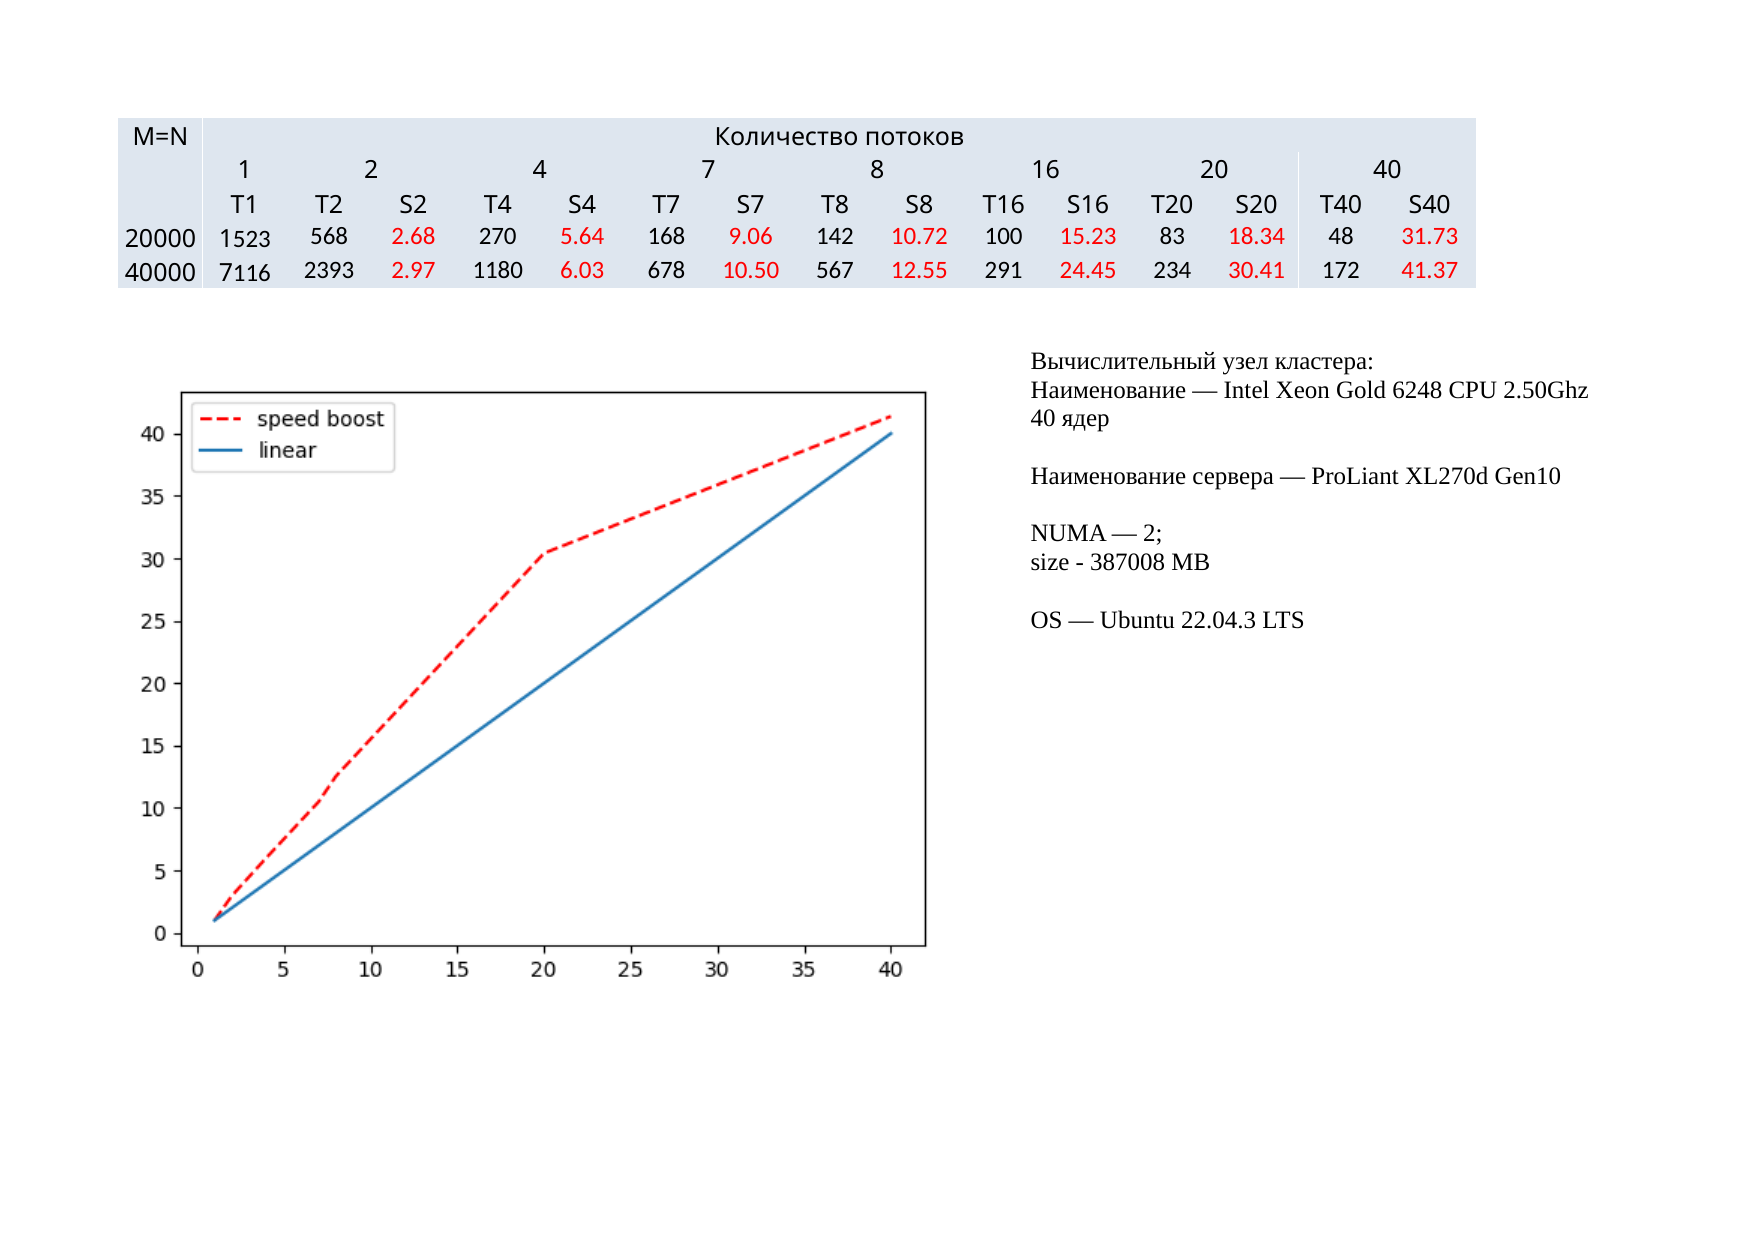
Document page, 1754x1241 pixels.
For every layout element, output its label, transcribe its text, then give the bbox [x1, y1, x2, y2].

table_cell S20 [1214, 186, 1298, 220]
table_cell T2 [287, 186, 371, 220]
table_cell T16 [961, 186, 1046, 220]
table_cell 48 [1299, 220, 1383, 254]
table_cell 2393 [287, 254, 371, 288]
table_cell 7116 [203, 254, 287, 288]
table_cell 567 [793, 254, 877, 288]
table_cell 1180 [455, 254, 540, 288]
table_cell 12.55 [877, 254, 961, 288]
table_cell 20 [1130, 152, 1298, 186]
table_cell 20000 [118, 220, 202, 254]
table_cell 83 [1130, 220, 1214, 254]
table_cell 678 [624, 254, 708, 288]
table_cell 41.37 [1383, 254, 1476, 288]
table_cell 6.03 [540, 254, 624, 288]
table_cell 172 [1299, 254, 1383, 288]
table_cell T8 [793, 186, 877, 220]
text 40 ядер [1018, 403, 1636, 432]
table_header M=N [118, 118, 202, 220]
table_cell 18.34 [1214, 220, 1298, 254]
text NUMA — 2; [1018, 518, 1636, 547]
table_cell 40000 [118, 254, 202, 288]
table_cell 8 [793, 152, 961, 186]
table_cell T40 [1299, 186, 1383, 220]
table_cell T7 [624, 186, 708, 220]
table_cell S8 [877, 186, 961, 220]
table_cell S4 [540, 186, 624, 220]
table_cell 234 [1130, 254, 1214, 288]
table_cell 5.64 [540, 220, 624, 254]
text Вычислительный узел кластера: [1018, 346, 1636, 375]
table_cell 15.23 [1046, 220, 1130, 254]
text Наименование сервера — ProLiant XL270d Gen10 [1018, 461, 1636, 490]
table_cell T20 [1130, 186, 1214, 220]
table_cell 291 [961, 254, 1046, 288]
table_cell 1523 [203, 220, 287, 254]
table_cell T1 [203, 186, 287, 220]
table_cell 10.72 [877, 220, 961, 254]
table_cell 2 [287, 152, 455, 186]
table_cell 142 [793, 220, 877, 254]
table_cell T4 [455, 186, 540, 220]
table_cell 16 [961, 152, 1130, 186]
table_cell 30.41 [1214, 254, 1298, 288]
table_cell 100 [961, 220, 1046, 254]
table_cell S16 [1046, 186, 1130, 220]
table_cell S7 [708, 186, 793, 220]
table_cell 7 [624, 152, 793, 186]
table_cell 2.97 [371, 254, 455, 288]
table_cell 270 [455, 220, 540, 254]
table_cell 40 [1299, 152, 1476, 186]
table_cell 2.68 [371, 220, 455, 254]
table_cell 568 [287, 220, 371, 254]
table_cell S40 [1383, 186, 1476, 220]
table_cell 4 [455, 152, 624, 186]
table_cell 9.06 [708, 220, 793, 254]
table_cell 1 [203, 152, 287, 186]
table_cell 168 [624, 220, 708, 254]
text OS — Ubuntu 22.04.3 LTS [1018, 605, 1636, 633]
text Наименование — Intel Xeon Gold 6248 CPU 2.50Ghz [1018, 375, 1636, 403]
table_cell 24.45 [1046, 254, 1130, 288]
table_cell S2 [371, 186, 455, 220]
table_cell 10.50 [708, 254, 793, 288]
table_header Количество потоков [203, 118, 1476, 152]
text size - 387008 MB [1018, 547, 1636, 576]
table_cell 31.73 [1383, 220, 1476, 254]
